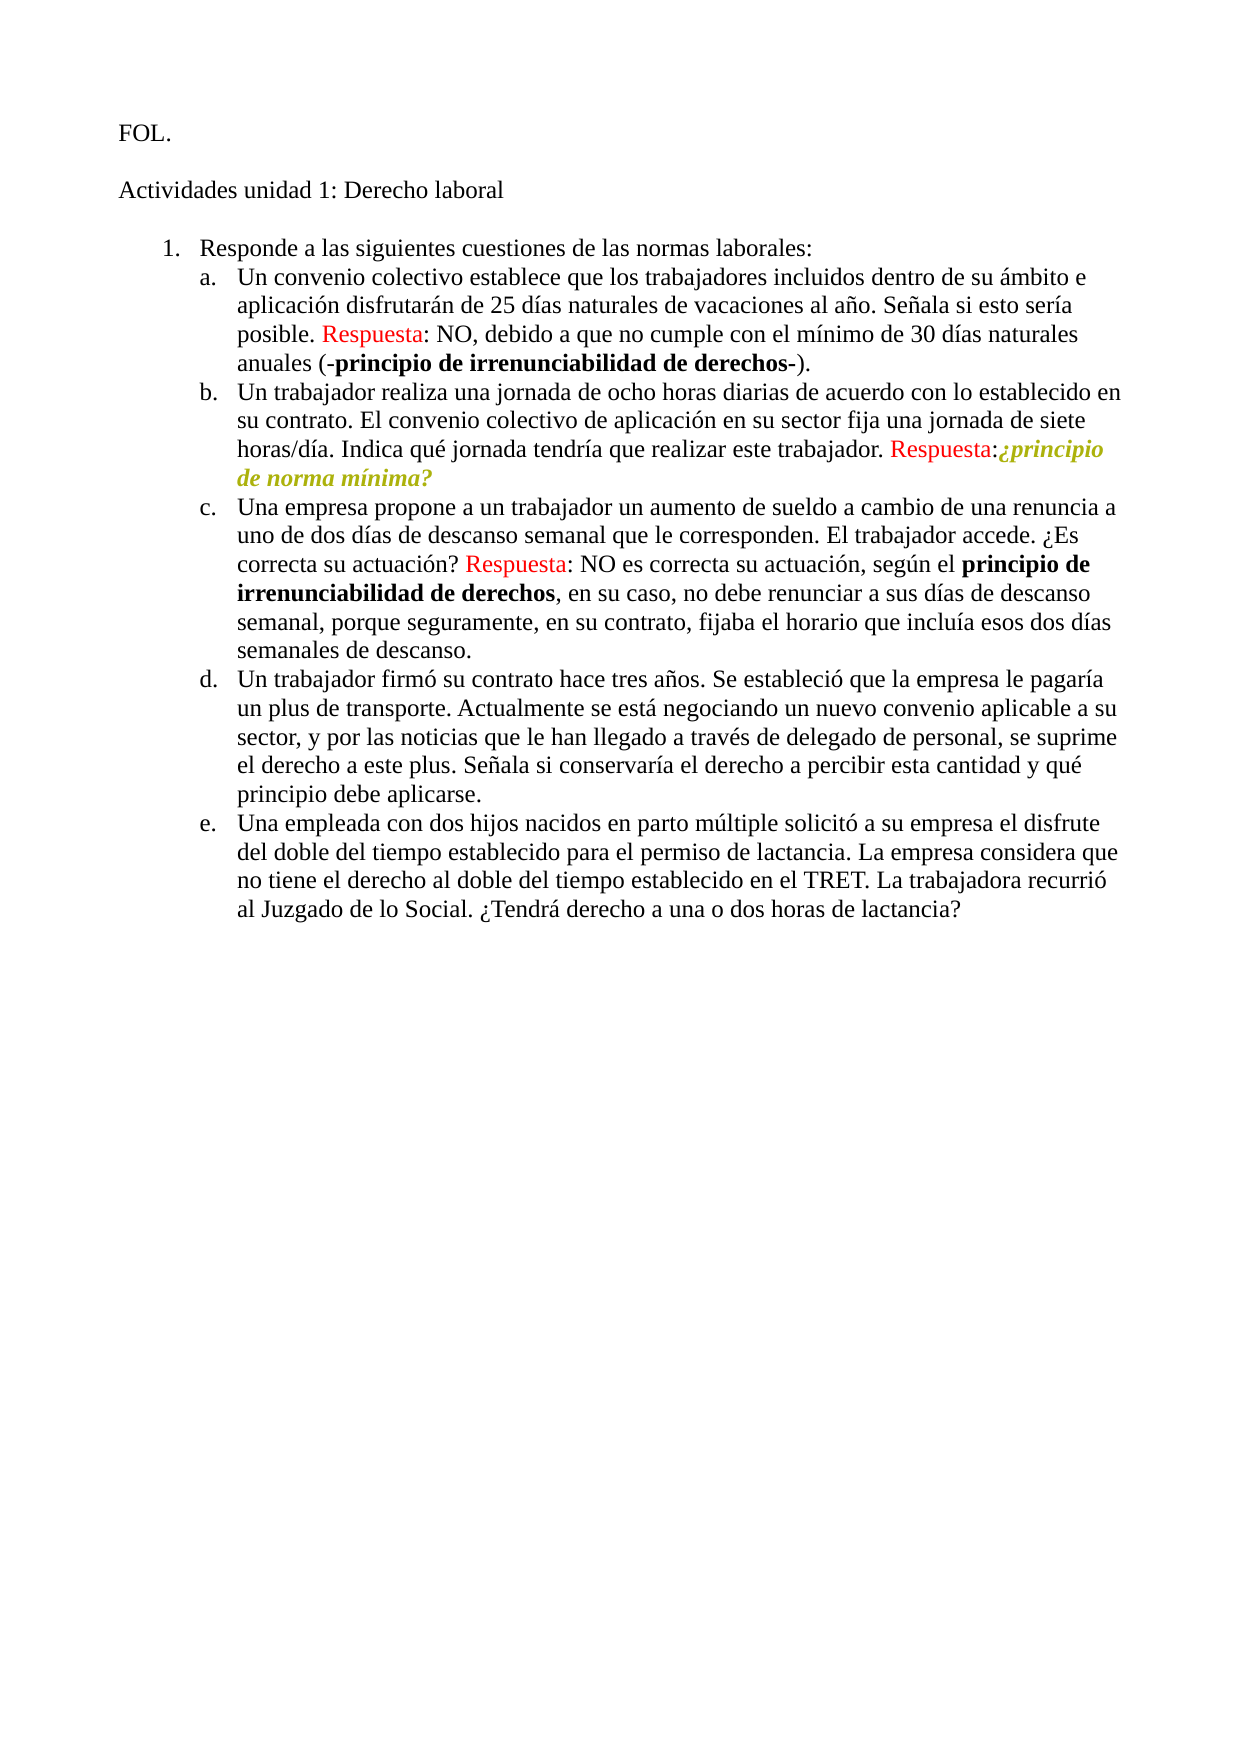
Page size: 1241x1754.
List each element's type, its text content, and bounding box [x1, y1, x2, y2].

list Un trabajador firmó su contrato hace tres años. Se estableció que la empresa le pagaría un plus de transporte. Actualmente se está negociando un nuevo convenio aplicable a su sector, y por las noticias que le han llegado a través de delegado de personal, se suprime el derecho a este plus. Señala si conservaría el derecho a percibir esta cantidad y qué principio debe aplicarse. [199, 664, 1122, 808]
list Una empresa propone a un trabajador un aumento de sueldo a cambio de una renuncia a uno de dos días de descanso semanal que le corresponden. El trabajador accede. ¿Es correcta su actuación? Respuesta: NO es correcta su actuación, según el principio de irrenunciabilidad de derechos, en su caso, no debe renunciar a sus días de descanso semanal, porque seguramente, en su contrato, fijaba el horario que incluía esos dos días semanales de descanso. [199, 492, 1122, 664]
text FOL. [118, 118, 1122, 147]
list Una empleada con dos hijos nacidos en parto múltiple solicitó a su empresa el disfrute del doble del tiempo establecido para el permiso de lactancia. La empresa considera que no tiene el derecho al doble del tiempo establecido en el TRET. La trabajadora recurrió al Juzgado de lo Social. ¿Tendrá derecho a una o dos horas de lactancia? [199, 808, 1122, 923]
list Un trabajador realiza una jornada de ocho horas diarias de acuerdo con lo establecido en su contrato. El convenio colectivo de aplicación en su sector fija una jornada de siete horas/día. Indica qué jornada tendría que realizar este trabajador. Respuesta:¿principio de norma mínima? [199, 377, 1122, 492]
list Responde a las siguientes cuestiones de las normas laborales: [162, 233, 1122, 262]
list Un convenio colectivo establece que los trabajadores incluidos dentro de su ámbito e aplicación disfrutarán de 25 días naturales de vacaciones al año. Señala si esto sería posible. Respuesta: NO, debido a que no cumple con el mínimo de 30 días naturales anuales (-PRINCIPIO DE IRRENUNCIABILIDAD DE DERECHOS-). [199, 262, 1122, 377]
text Actividades unidad 1: Derecho laboral [118, 176, 1122, 204]
